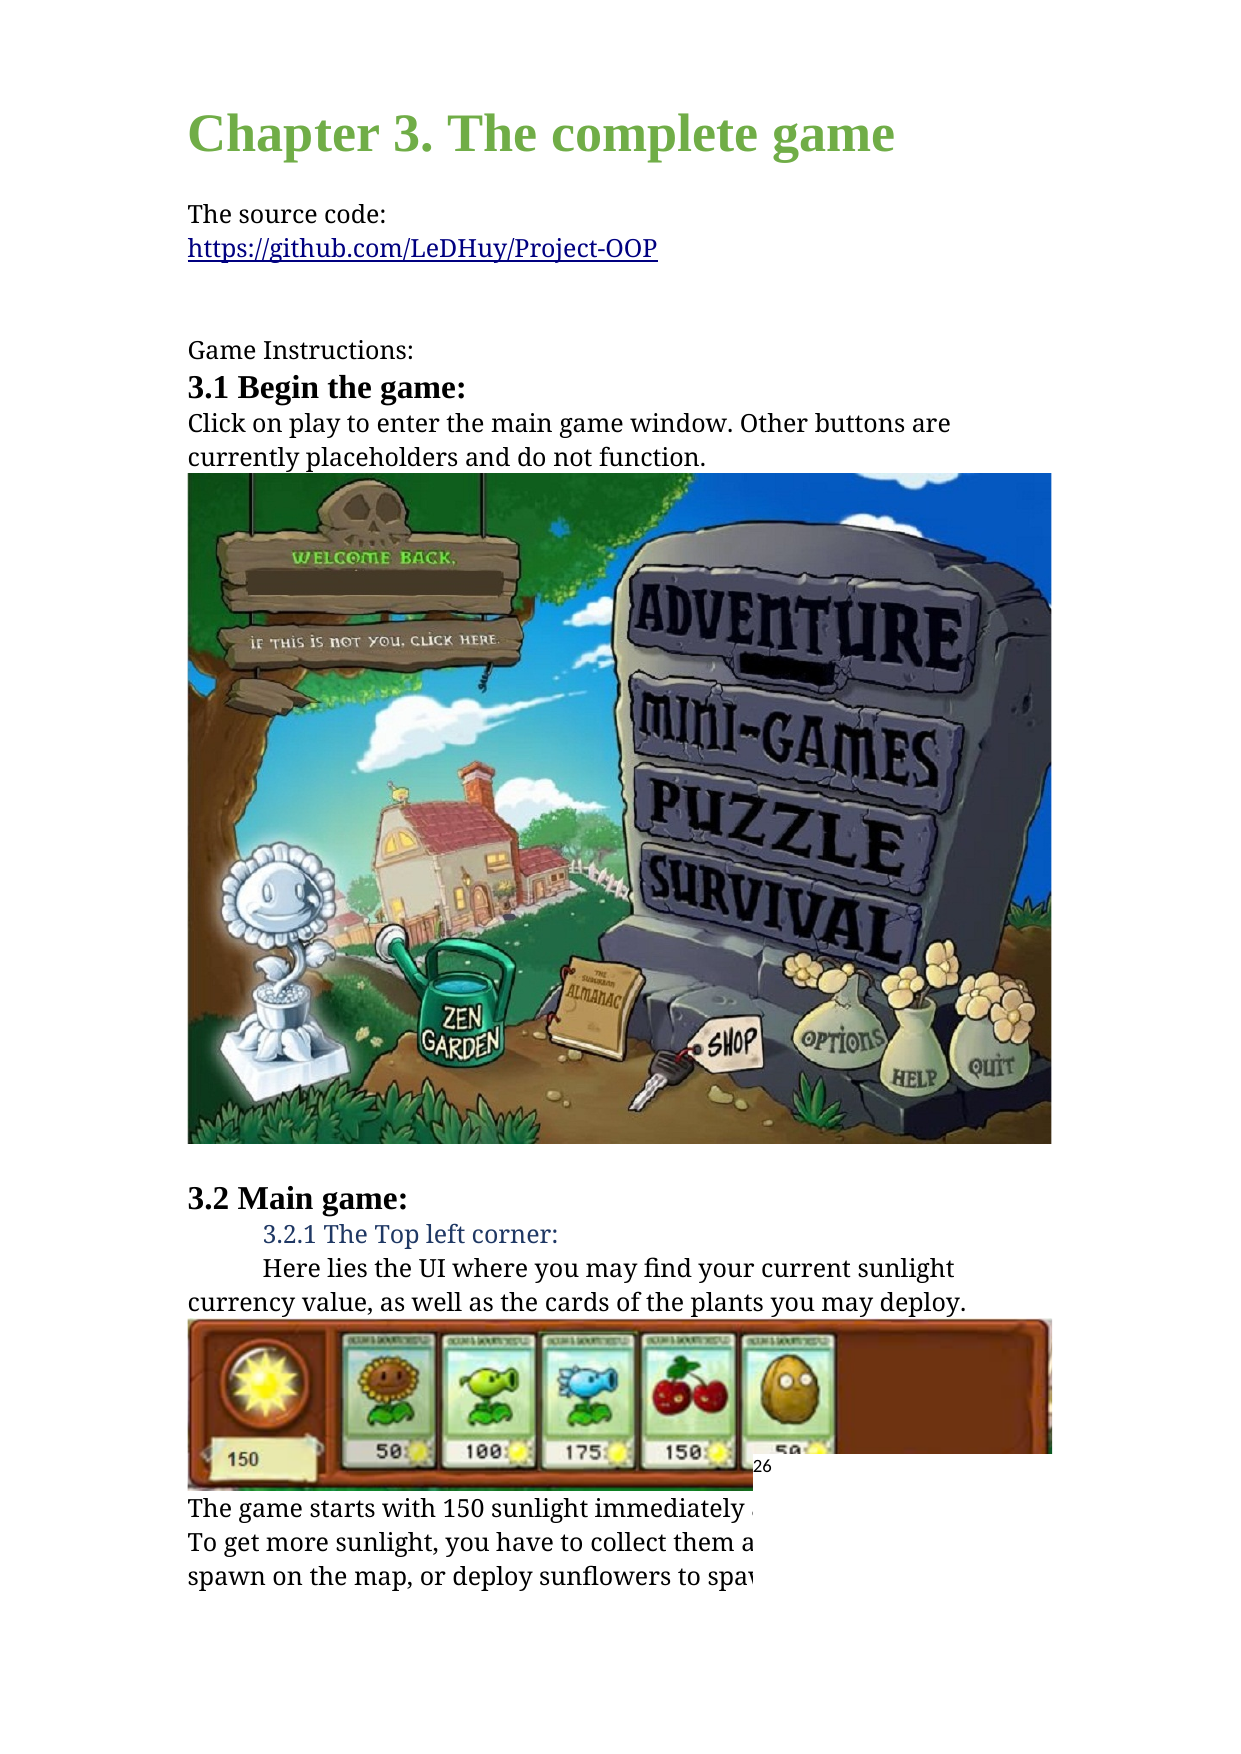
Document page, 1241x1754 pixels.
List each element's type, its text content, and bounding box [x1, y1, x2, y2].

subtitle 3.2 Main game: [187, 1178, 1053, 1216]
subtitle 3.1 Begin the game: [187, 367, 1053, 405]
text https://github.com/LeDHuy/Project-OOP [187, 231, 1053, 265]
text Chapter 3. The complete game [187, 100, 1053, 163]
text The source code: [187, 197, 1053, 231]
text Click on play to enter the main game window. Other buttons are currently placeholders and do not function. [187, 405, 1053, 473]
subtitle 3.2.1 The Top left corner: [187, 1216, 1053, 1250]
text Here lies the UI where you may find your current sunlight currency value, as well as the cards of the plants you may deploy. [187, 1250, 1053, 1318]
text The game starts with 150 sunlight immediately available for you to use. To get more sunlight, you have to collect them as soon as they naturally spawn on the map, or deploy sunflowers to spawn them periodically. [187, 1491, 753, 1593]
text Game Instructions: [187, 333, 1053, 367]
